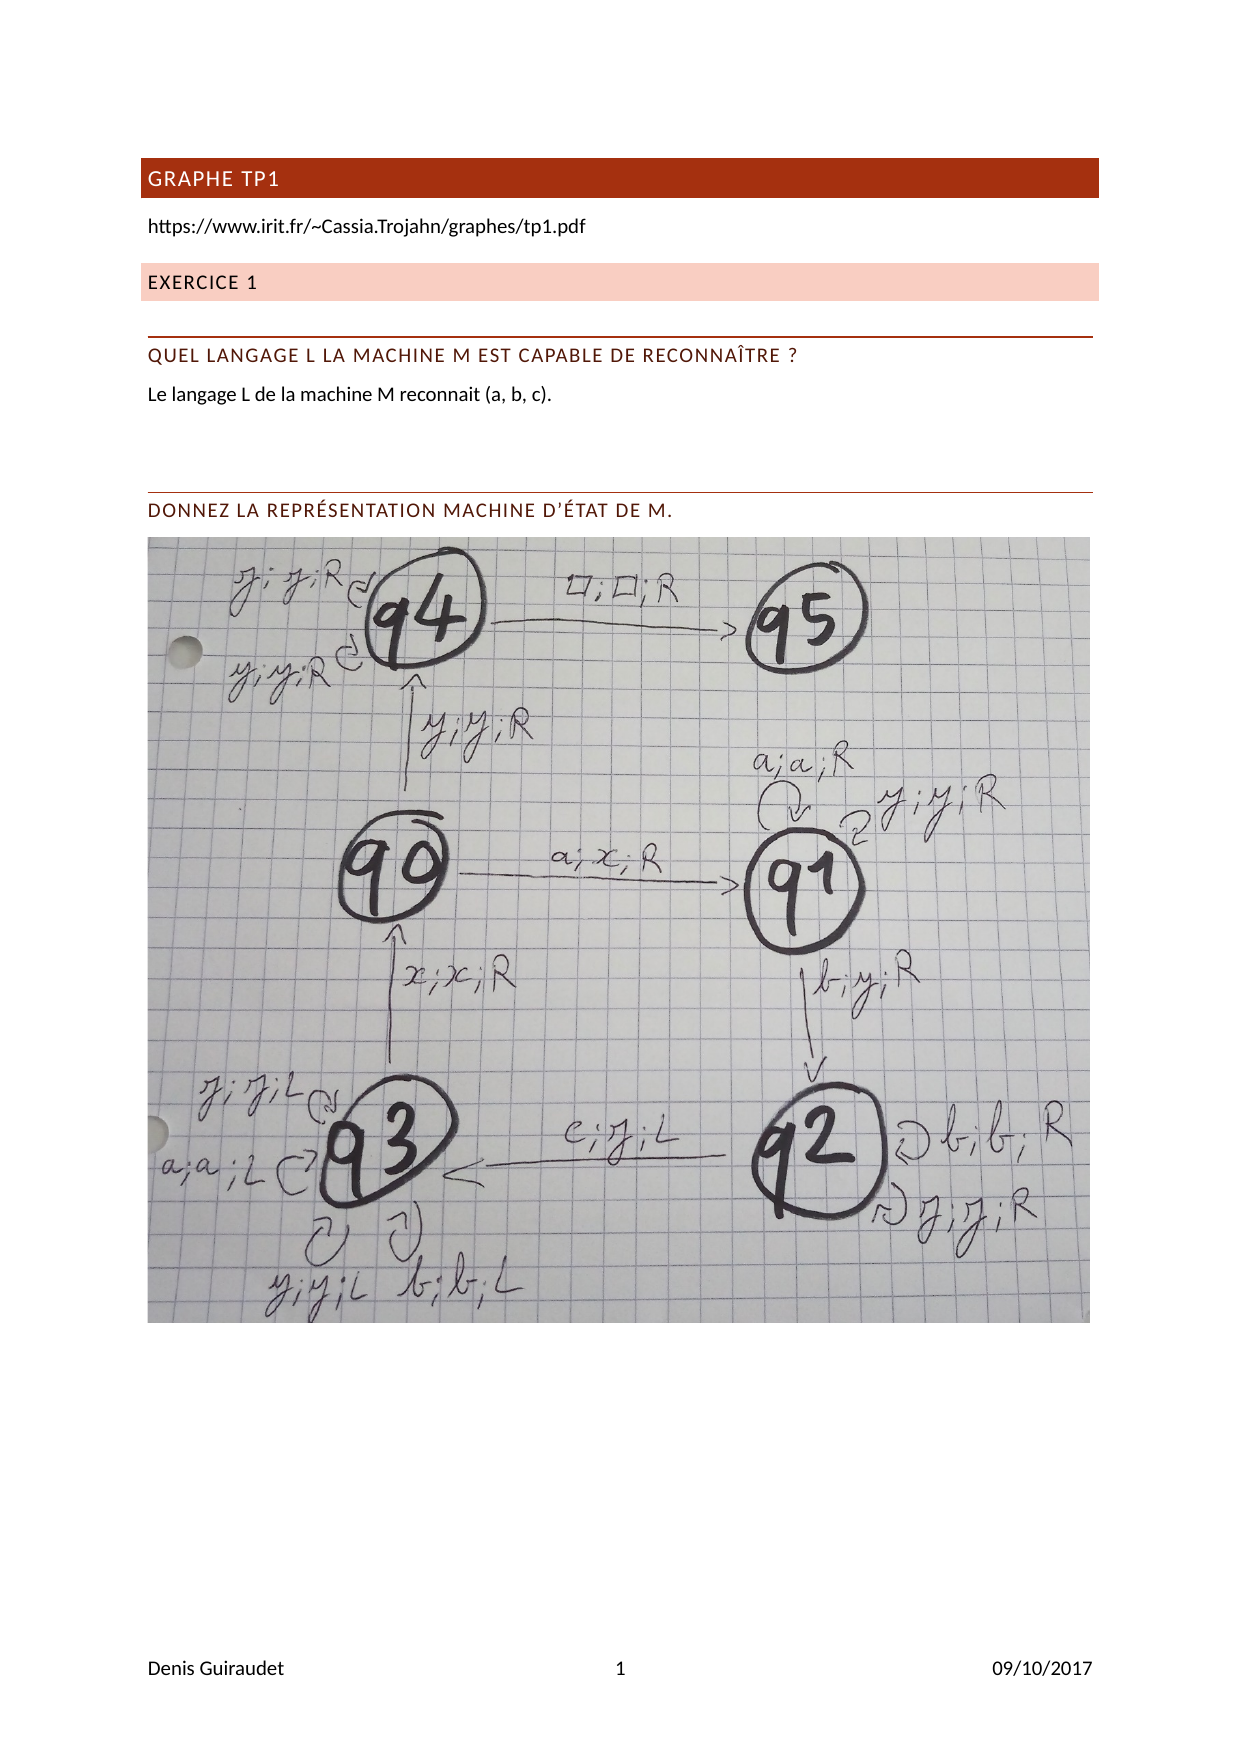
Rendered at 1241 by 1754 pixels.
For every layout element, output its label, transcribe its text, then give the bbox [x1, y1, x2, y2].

subtitle Quel langage L la machine M est capable de reconnaître ? [148, 338, 1093, 367]
picture [147, 537, 1090, 1323]
subtitle Donnez la représentation machine d’état de M. [148, 493, 1093, 523]
subtitle Exercice 1 [148, 269, 1093, 295]
text https://www.irit.fr/~Cassia.Trojahn/graphes/tp1.pdf [148, 213, 1093, 238]
subtitle Graphe TP1 [148, 164, 1093, 192]
text Le langage L de la machine M reconnait (a, b, c). [148, 381, 1093, 407]
